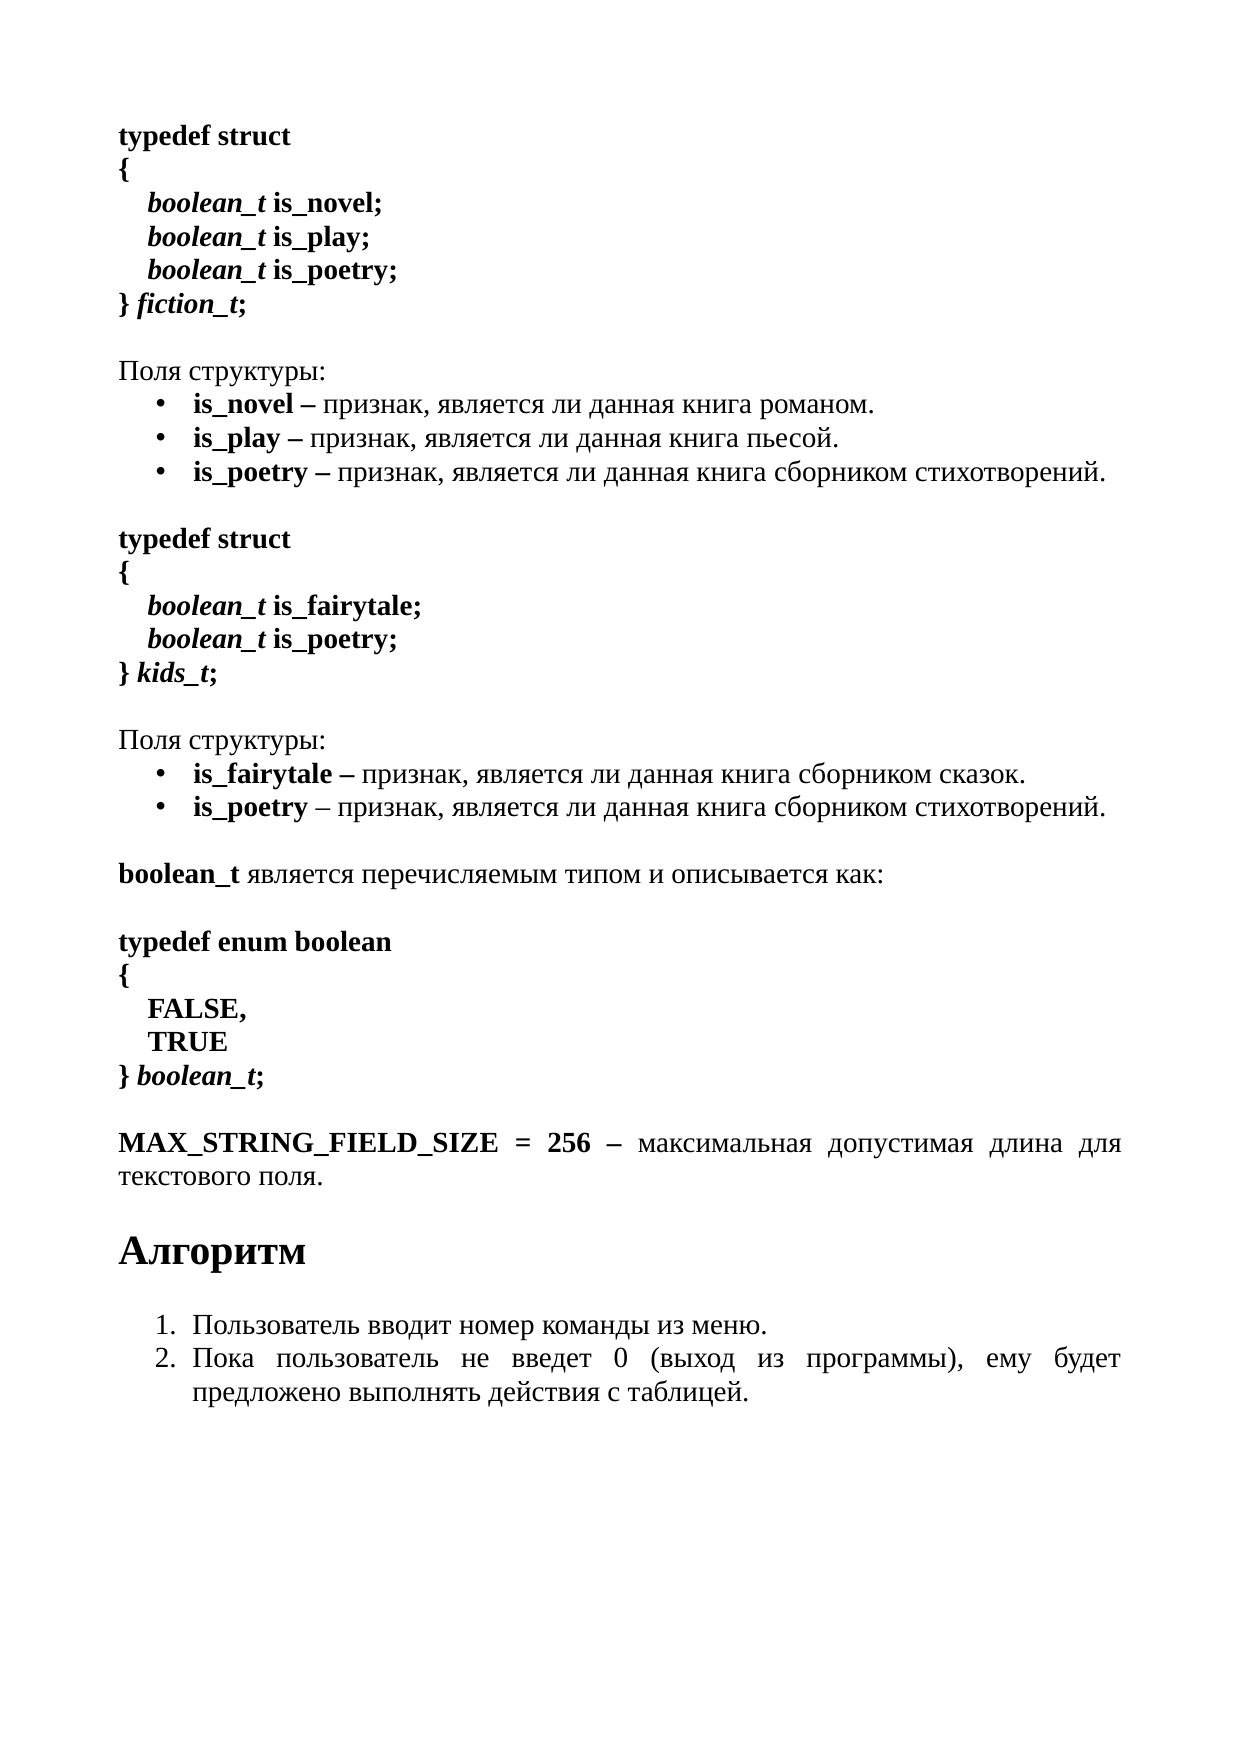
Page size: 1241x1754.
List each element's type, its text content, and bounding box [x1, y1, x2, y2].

text } boolean_t; [118, 1058, 1122, 1091]
text boolean_t is_play; [118, 219, 1122, 252]
list is_novel – признак, является ли данная книга романом. [156, 386, 1122, 420]
list is_play – признак, является ли данная книга пьесой. [156, 420, 1122, 454]
list is_poetry – признак, является ли данная книга сборником стихотворений. [156, 789, 1122, 823]
text { [118, 152, 1122, 185]
text { [118, 554, 1122, 588]
text { [118, 957, 1122, 991]
list Пока пользователь не введет 0 (выход из программы), ему будет предложено выполнять действия с таблицей. [154, 1341, 1122, 1408]
text boolean_t is_novel; [118, 185, 1122, 219]
text boolean_t является перечисляемым типом и описывается как: [118, 857, 1122, 890]
text boolean_t is_poetry; [118, 622, 1122, 655]
text boolean_t is_poetry; [118, 252, 1122, 286]
text typedef enum boolean [118, 924, 1122, 957]
text } fiction_t; [118, 286, 1122, 319]
text TRUE [118, 1024, 1122, 1058]
text FALSE, [118, 991, 1122, 1024]
text Алгоритм [118, 1226, 1122, 1273]
text MAX_STRING_FIELD_SIZE = 256 – максимальная допустимая длина для текстового поля. [118, 1125, 1122, 1192]
text typedef struct [118, 118, 1122, 152]
list Пользователь вводит номер команды из меню. [154, 1307, 1122, 1341]
text } kids_t; [118, 655, 1122, 689]
text Поля структуры: [118, 353, 1122, 386]
list is_fairytale – признак, является ли данная книга сборником сказок. [156, 756, 1122, 789]
text boolean_t is_fairytale; [118, 588, 1122, 622]
list is_poetry – признак, является ли данная книга сборником стихотворений. [156, 454, 1122, 487]
text Поля структуры: [118, 722, 1122, 756]
text typedef struct [118, 521, 1122, 554]
